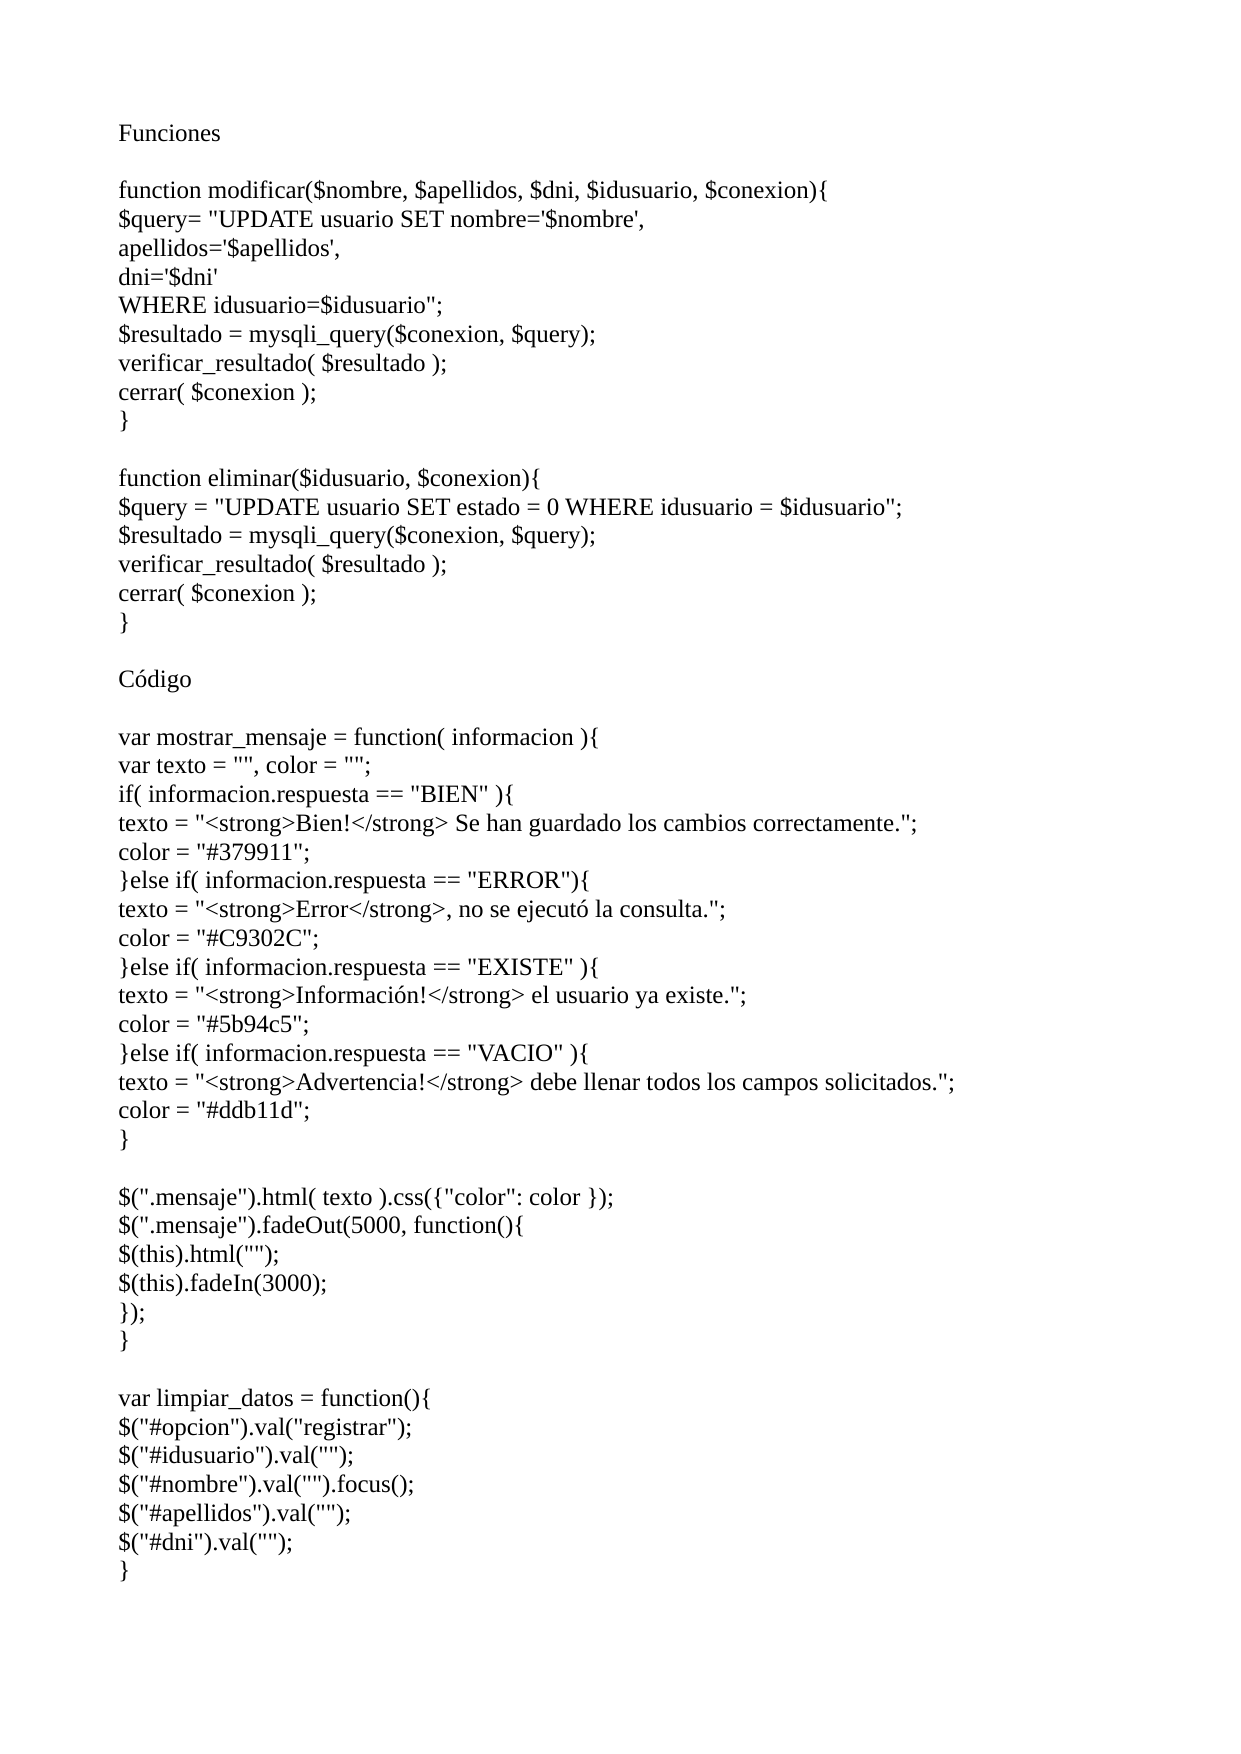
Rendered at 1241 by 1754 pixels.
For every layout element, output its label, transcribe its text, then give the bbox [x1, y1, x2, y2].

text Funciones function modificar($nombre, $apellidos, $dni, $idusuario, $conexion){ $query= "UPDATE usuario SET nombre='$nombre', apellidos='$apellidos', dni='$dni' WHERE idusuario=$idusuario"; $resultado = mysqli_query($conexion, $query); verificar_resultado( $resultado ); cerrar( $conexion ); } function eliminar($idusuario, $conexion){ $query = "UPDATE usuario SET estado = 0 WHERE idusuario = $idusuario"; $resultado = mysqli_query($conexion, $query); verificar_resultado( $resultado ); cerrar( $conexion ); } [118, 118, 1122, 636]
text Código var mostrar_mensaje = function( informacion ){ var texto = "", color = ""; if( informacion.respuesta == "BIEN" ){ texto = "<strong>Bien!</strong> Se han guardado los cambios correctamente."; color = "#379911"; }else if( informacion.respuesta == "ERROR"){ texto = "<strong>Error</strong>, no se ejecutó la consulta."; color = "#C9302C"; }else if( informacion.respuesta == "EXISTE" ){ texto = "<strong>Información!</strong> el usuario ya existe."; color = "#5b94c5"; }else if( informacion.respuesta == "VACIO" ){ texto = "<strong>Advertencia!</strong> debe llenar todos los campos solicitados."; color = "#ddb11d"; } $(".mensaje").html( texto ).css({"color": color }); $(".mensaje").fadeOut(5000, function(){ $(this).html(""); $(this).fadeIn(3000); }); } var limpiar_datos = function(){ $("#opcion").val("registrar"); $("#idusuario").val(""); $("#nombre").val("").focus(); $("#apellidos").val(""); $("#dni").val(""); } [118, 664, 1122, 1584]
